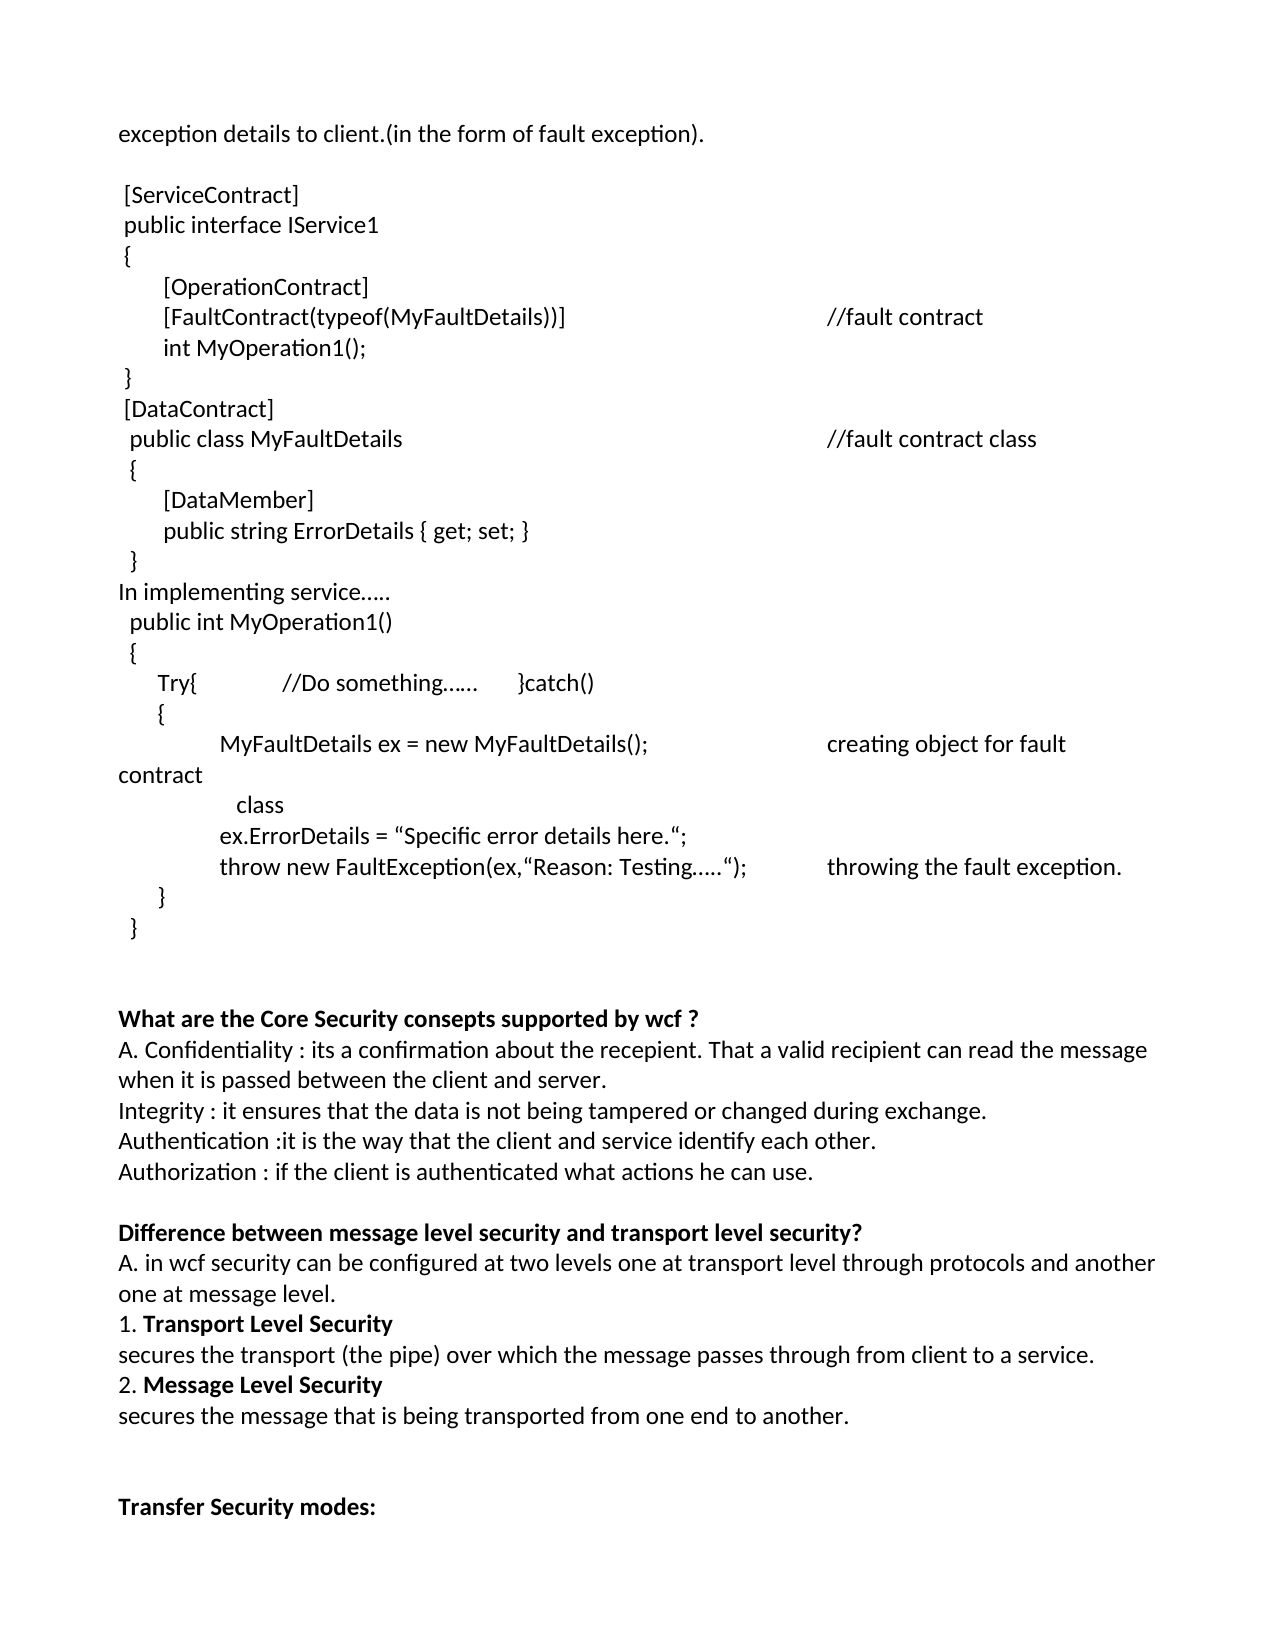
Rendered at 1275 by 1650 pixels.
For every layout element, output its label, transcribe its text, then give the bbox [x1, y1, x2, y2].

text secures the transport (the pipe) over which the message passes through from client to a service. [118, 1339, 1157, 1369]
text { [118, 698, 1157, 728]
text { [118, 240, 1157, 271]
text Authentication :it is the way that the client and service identify each other. [118, 1125, 1157, 1156]
text ex.ErrorDetails = “Specific error details here.“; [118, 820, 1157, 851]
text } [118, 912, 1157, 942]
text [DataMember] [118, 484, 1157, 515]
text MyFaultDetails ex = new MyFaultDetails(); creating object for fault contract class [118, 728, 1157, 820]
text { [118, 454, 1157, 484]
text secures the message that is being transported from one end to another. [118, 1400, 1157, 1431]
text [FaultContract(typeof(MyFaultDetails))] //fault contract [118, 301, 1157, 332]
text public string ErrorDetails { get; set; } [118, 515, 1157, 545]
text public int MyOperation1() [118, 606, 1157, 637]
text In implementing service….. [118, 576, 1157, 606]
text public interface IService1 [118, 210, 1157, 240]
text 1. Transport Level Security [118, 1308, 1157, 1339]
text Authorization : if the client is authenticated what actions he can use. [118, 1156, 1157, 1186]
text public class MyFaultDetails //fault contract class [118, 423, 1157, 454]
text A. Confidentiality : its a confirmation about the recepient. That a valid recipient can read the message when it is passed between the client and server. [118, 1034, 1157, 1095]
text Integrity : it ensures that the data is not being tampered or changed during exchange. [118, 1095, 1157, 1125]
text [DataContract] [118, 393, 1157, 423]
text } [118, 362, 1157, 393]
text [ServiceContract] [118, 179, 1157, 210]
text [OperationContract] [118, 271, 1157, 301]
text What are the Core Security consepts supported by wcf ? [118, 1003, 1157, 1034]
text } [118, 881, 1157, 912]
text int MyOperation1(); [118, 332, 1157, 362]
text Difference between message level security and transport level security? [118, 1217, 1157, 1247]
text exception details to client.(in the form of fault exception). [118, 118, 1157, 149]
text throw new FaultException(ex,“Reason: Testing…..“); throwing the fault exception. [118, 851, 1157, 881]
text A. in wcf security can be configured at two levels one at transport level through protocols and another one at message level. [118, 1247, 1157, 1308]
text Try{ //Do something…… }catch() [118, 667, 1157, 698]
text Transfer Security modes: [118, 1492, 1157, 1522]
text } [118, 545, 1157, 576]
text 2. Message Level Security [118, 1369, 1157, 1400]
text { [118, 637, 1157, 667]
